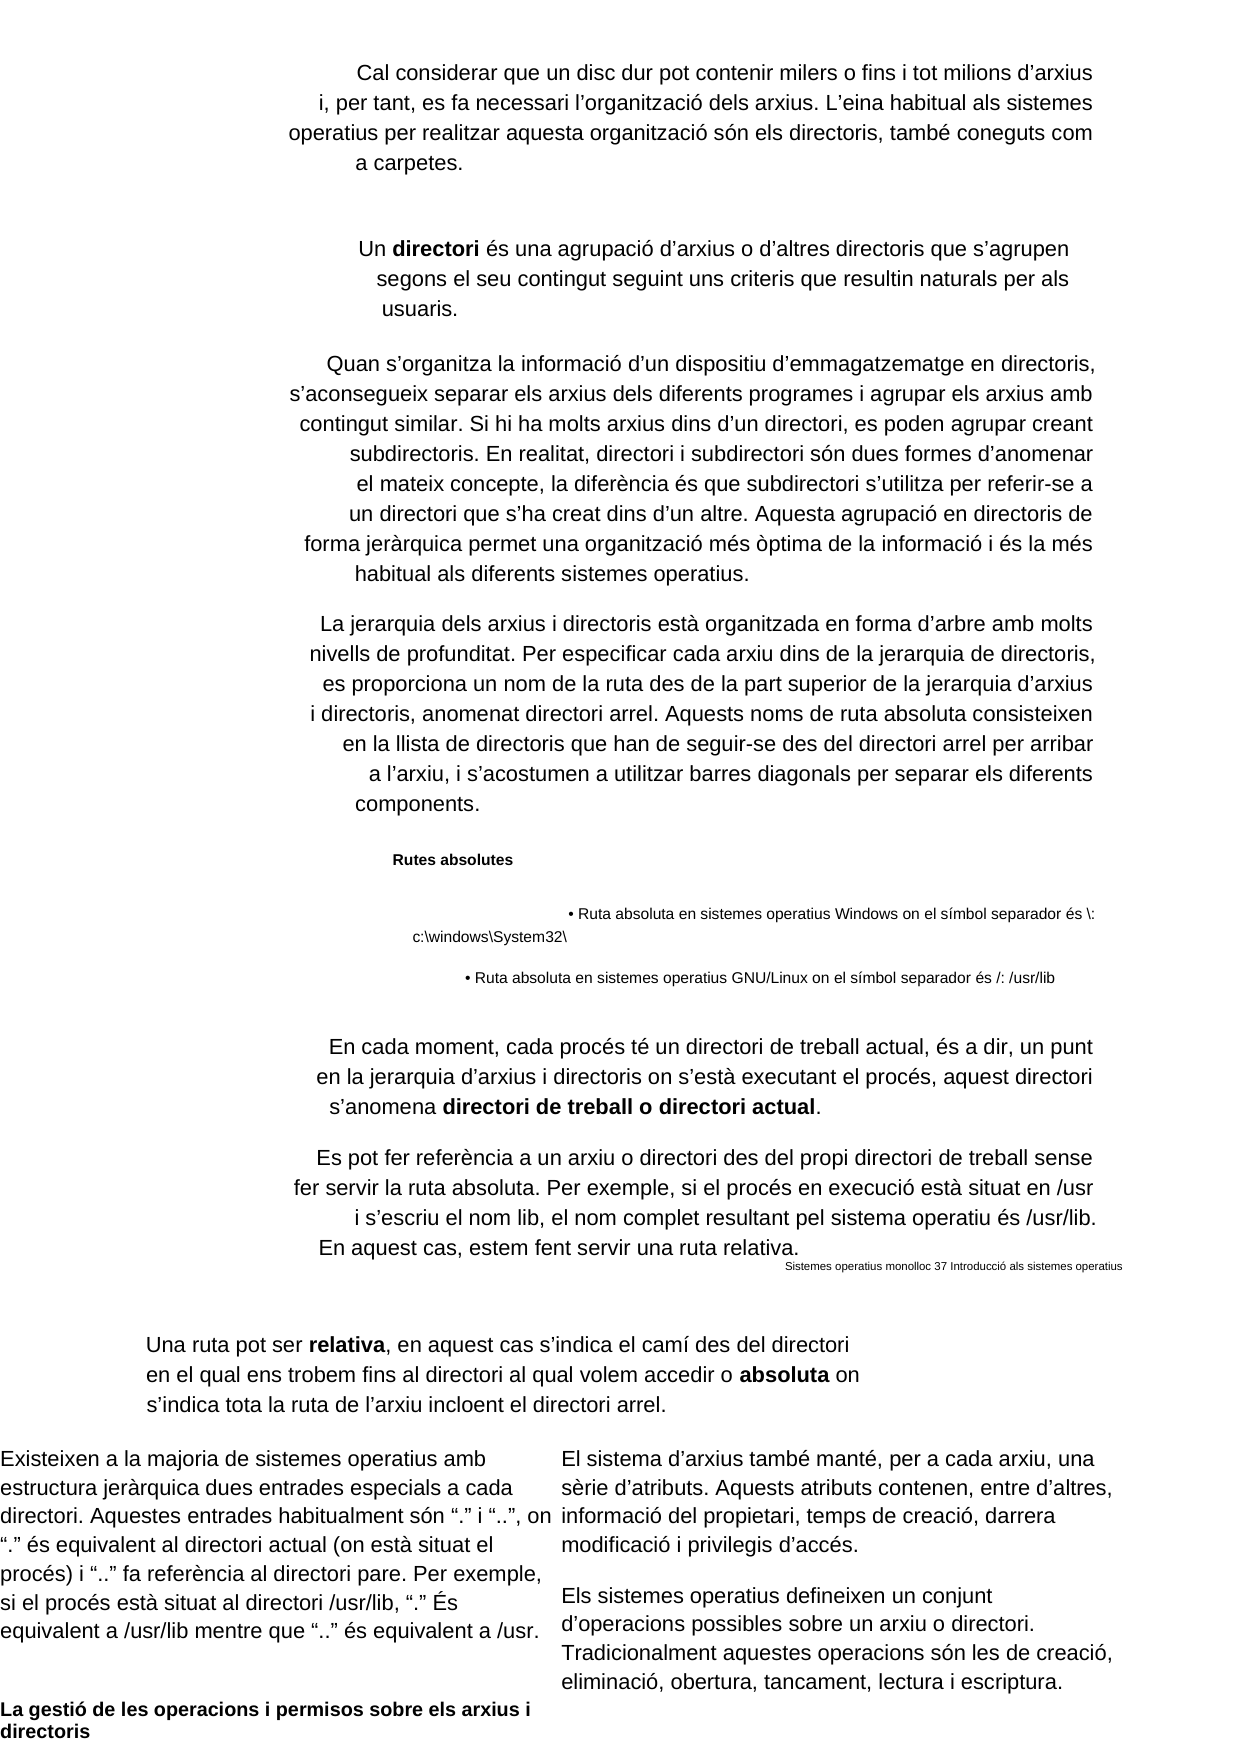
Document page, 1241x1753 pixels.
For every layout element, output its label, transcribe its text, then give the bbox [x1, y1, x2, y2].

text a carpetes. [355, 150, 1122, 175]
text a l’arxiu, i s’acostumen a utilitzar barres diagonals per separar els diferents [0, 761, 1093, 786]
text fer servir la ruta absoluta. Per exemple, si el procés en execució està situat en /usr [0, 1175, 1094, 1200]
text Existeixen a la majoria de sistemes operatius amb estructura jeràrquica dues entrades especials a cada directori. Aquestes entrades habitualment són “.” i “..”, on “.” és equivalent al directori actual (on està situat el procés) i “..” fa referència al directori pare. Per exemple, si el procés està situat al directori /usr/lib, “.” És equivalent a /usr/lib mentre que “..” és equivalent a /usr. [0, 1446, 561, 1643]
text c:\windows\System32\ [412, 927, 1122, 945]
text el mateix concepte, la diferència és que subdirectori s’utilitza per referir-se a [0, 471, 1093, 496]
text • Ruta absoluta en sistemes operatius Windows on el símbol separador és \: [0, 905, 1096, 923]
text i s’escriu el nom lib, el nom complet resultant pel sistema operatiu és /usr/lib. [0, 1205, 1097, 1230]
text Els sistemes operatius defineixen un conjunt d’operacions possibles sobre un arxiu o directori. Tradicionalment aquestes operacions són les de creació, eliminació, obertura, tancament, lectura i escriptura. [561, 1583, 1122, 1694]
text s’anomena directori de treball o directori actual. [0, 1094, 821, 1119]
text nivells de profunditat. Per especificar cada arxiu dins de la jerarquia de directoris, [0, 641, 1096, 666]
text Cal considerar que un disc dur pot contenir milers o fins i tot milions d’arxius [0, 60, 1093, 85]
text • Ruta absoluta en sistemes operatius GNU/Linux on el símbol separador és /: /usr/lib [0, 968, 1056, 986]
text habitual als diferents sistemes operatius. [354, 561, 1122, 586]
text es proporciona un nom de la ruta des de la part superior de la jerarquia d’arxius [0, 671, 1093, 696]
text La gestió de les operacions i permisos sobre els arxius i directoris [0, 1698, 561, 1743]
text un directori que s’ha creat dins d’un altre. Aquesta agrupació en directoris de [0, 501, 1093, 526]
text components. [355, 791, 1122, 816]
text contingut similar. Si hi ha molts arxius dins d’un directori, es poden agrupar creant [0, 411, 1093, 436]
text i directoris, anomenat directori arrel. Aquests noms de ruta absoluta consisteixen [0, 701, 1093, 726]
text Sistemes operatius monolloc 37 Introducció als sistemes operatius [0, 1260, 1123, 1273]
text s’aconsegueix separar els arxius dels diferents programes i agrupar els arxius amb [0, 381, 1093, 406]
text Un directori és una agrupació d’arxius o d’altres directoris que s’agrupen [0, 236, 1069, 261]
text En cada moment, cada procés té un directori de treball actual, és a dir, un punt [0, 1034, 1093, 1059]
text s’indica tota la ruta de l’arxiu incloent el directori arrel. [146, 1392, 1122, 1417]
text La jerarquia dels arxius i directoris està organitzada en forma d’arbre amb molts [0, 611, 1093, 636]
text en el qual ens trobem fins al directori al qual volem accedir o absoluta on [146, 1362, 1122, 1387]
text operatius per realitzar aquesta organització són els directoris, també coneguts com [0, 120, 1093, 145]
text en la jerarquia d’arxius i directoris on s’està executant el procés, aquest directori [0, 1064, 1093, 1089]
text Una ruta pot ser relativa, en aquest cas s’indica el camí des del directori [146, 1332, 1122, 1357]
text En aquest cas, estem fent servir una ruta relativa. [0, 1235, 800, 1260]
text segons el seu contingut seguint uns criteris que resultin naturals per als [0, 266, 1069, 291]
text Rutes absolutes [392, 851, 1122, 869]
text usuaris. [382, 296, 1122, 321]
text Es pot fer referència a un arxiu o directori des del propi directori de treball sense [0, 1145, 1093, 1170]
text Quan s’organitza la informació d’un dispositiu d’emmagatzematge en directoris, [0, 351, 1096, 376]
text forma jeràrquica permet una organització més òptima de la informació i és la més [0, 531, 1093, 556]
text en la llista de directoris que han de seguir-se des del directori arrel per arribar [0, 731, 1094, 756]
text subdirectoris. En realitat, directori i subdirectori són dues formes d’anomenar [0, 441, 1094, 466]
text i, per tant, es fa necessari l’organització dels arxius. L’eina habitual als sistemes [0, 90, 1093, 115]
text El sistema d’arxius també manté, per a cada arxiu, una sèrie d’atributs. Aquests atributs contenen, entre d’altres, informació del propietari, temps de creació, darrera modificació i privilegis d’accés. [561, 1446, 1122, 1557]
